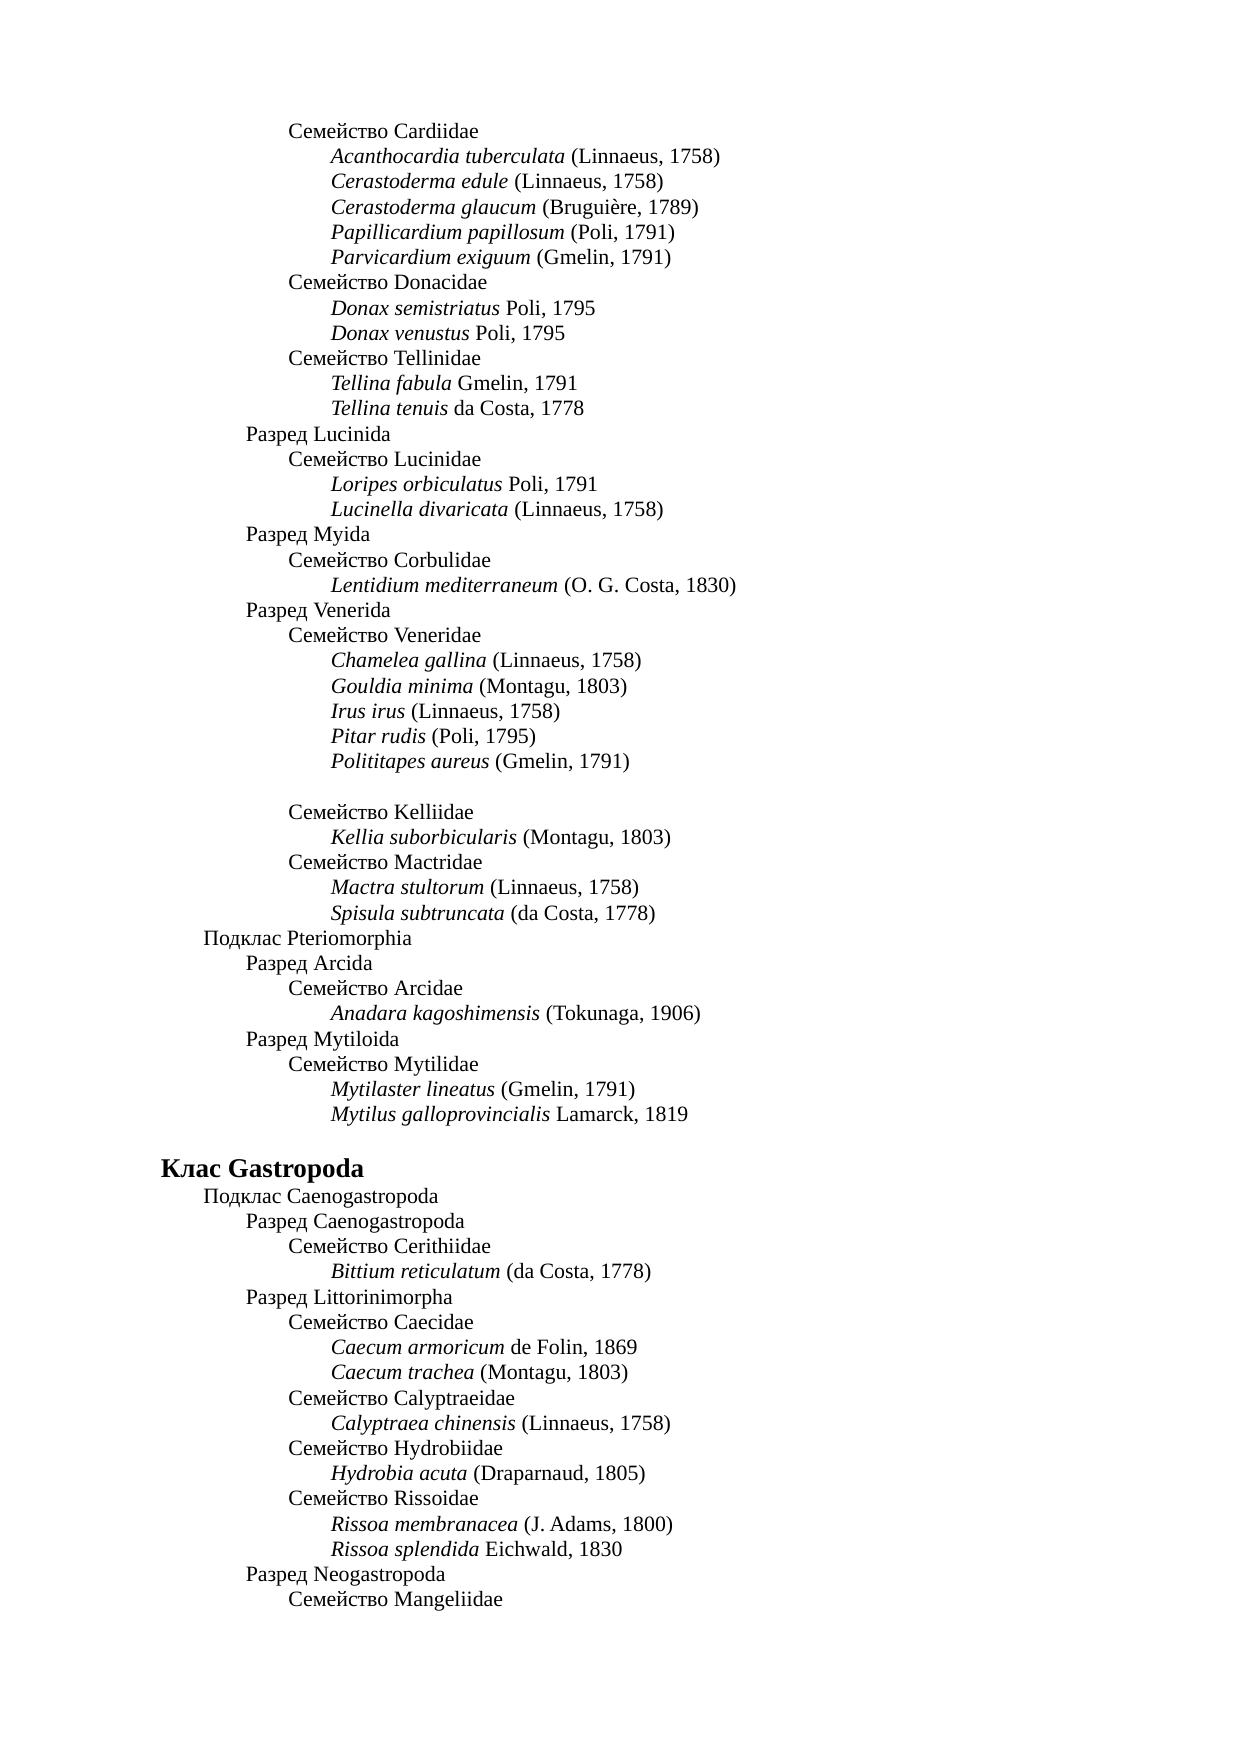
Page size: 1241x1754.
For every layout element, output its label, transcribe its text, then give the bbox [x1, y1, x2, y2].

text Mactra stultorum (Linnaeus, 1758) [118, 874, 1122, 899]
text Семейство Corbulidae [118, 547, 1122, 572]
text Семейство Calyptraeidae [118, 1384, 1122, 1410]
text Donax venustus Poli, 1795 [118, 320, 1122, 345]
text Разред Lucinida [203, 421, 1122, 446]
text Семейство Mactridae [118, 849, 1122, 874]
text Семейство Kelliidae [118, 799, 1122, 824]
text Polititapes aureus (Gmelin, 1791) [118, 748, 1122, 773]
text Acanthocardia tuberculata (Linnaeus, 1758) [118, 143, 1122, 168]
text Pitar rudis (Poli, 1795) [118, 723, 1122, 748]
text Mytilus galloprovincialis Lamarck, 1819 [118, 1101, 1122, 1126]
text Caecum trachea (Montagu, 1803) [118, 1359, 1122, 1384]
text Разред Myida [118, 521, 1122, 547]
text Kellia suborbicularis (Montagu, 1803) [118, 824, 1122, 849]
text Rissoa splendida Eichwald, 1830 [118, 1536, 1122, 1561]
text Chamelea gallina (Linnaeus, 1758) [118, 647, 1122, 673]
text Rissoa membranacea (J. Adams, 1800) [118, 1511, 1122, 1536]
text Mytilaster lineatus (Gmelin, 1791) [118, 1076, 1122, 1101]
text Cerastoderma glaucum (Bruguière, 1789) [118, 194, 1122, 219]
text Hydrobia acuta (Draparnaud, 1805) [118, 1460, 1122, 1485]
text Разред Neogastropoda [118, 1561, 1122, 1586]
text Семейство Hydrobiidae [118, 1435, 1122, 1460]
text Семейство Donacidae [118, 269, 1122, 294]
text Lentidium mediterraneum (O. G. Costa, 1830) [118, 572, 1122, 597]
text Spisula subtruncata (da Costa, 1778) [118, 899, 1122, 925]
text Семейство Rissoidae [118, 1485, 1122, 1511]
text Cerastoderma edule (Linnaeus, 1758) [118, 168, 1122, 194]
text Семейство Cardiidae [118, 118, 1122, 143]
text Bittium reticulatum (da Costa, 1778) [118, 1258, 1122, 1284]
text Семейство Tellinidae [118, 345, 1122, 370]
text Разред Arcida [118, 950, 1122, 975]
text Клас Gastropoda [118, 1152, 1122, 1183]
text Papillicardium papillosum (Poli, 1791) [118, 219, 1122, 244]
text Семейство Mangeliidae [118, 1586, 1122, 1611]
text Irus irus (Linnaeus, 1758) [118, 698, 1122, 723]
text Parvicardium exiguum (Gmelin, 1791) [118, 244, 1122, 269]
text Lucinella divaricata (Linnaeus, 1758) [118, 496, 1122, 521]
text Anadara kagoshimensis (Tokunaga, 1906) [118, 1000, 1122, 1026]
text Разред Littorinimorpha [118, 1284, 1122, 1309]
text Caecum armoricum de Folin, 1869 [118, 1334, 1122, 1359]
text Разред Venerida [118, 597, 1122, 622]
text Семейство Veneridae [118, 622, 1122, 647]
text Семейство Lucinidae [118, 446, 1122, 471]
text Подклас Caenogastropoda [118, 1183, 1122, 1208]
text Семейство Mytilidae [118, 1051, 1122, 1076]
text Loripes orbiculatus Poli, 1791 [118, 471, 1122, 496]
text Семейство Caecidae [118, 1309, 1122, 1334]
text Разред Mytiloida [118, 1026, 1122, 1051]
text Tellina fabula Gmelin, 1791 [118, 370, 1122, 395]
text Подклас Pteriomorphia [118, 925, 1122, 950]
text Tellina tenuis da Costa, 1778 [118, 395, 1122, 421]
text Gouldia minima (Montagu, 1803) [118, 673, 1122, 698]
text Donax semistriatus Poli, 1795 [118, 294, 1122, 320]
text Calyptraea chinensis (Linnaeus, 1758) [118, 1410, 1122, 1435]
text Семейство Cerithiidae [118, 1233, 1122, 1258]
text Разред Caenogastropoda [118, 1208, 1122, 1233]
text Семейство Arcidae [118, 975, 1122, 1000]
